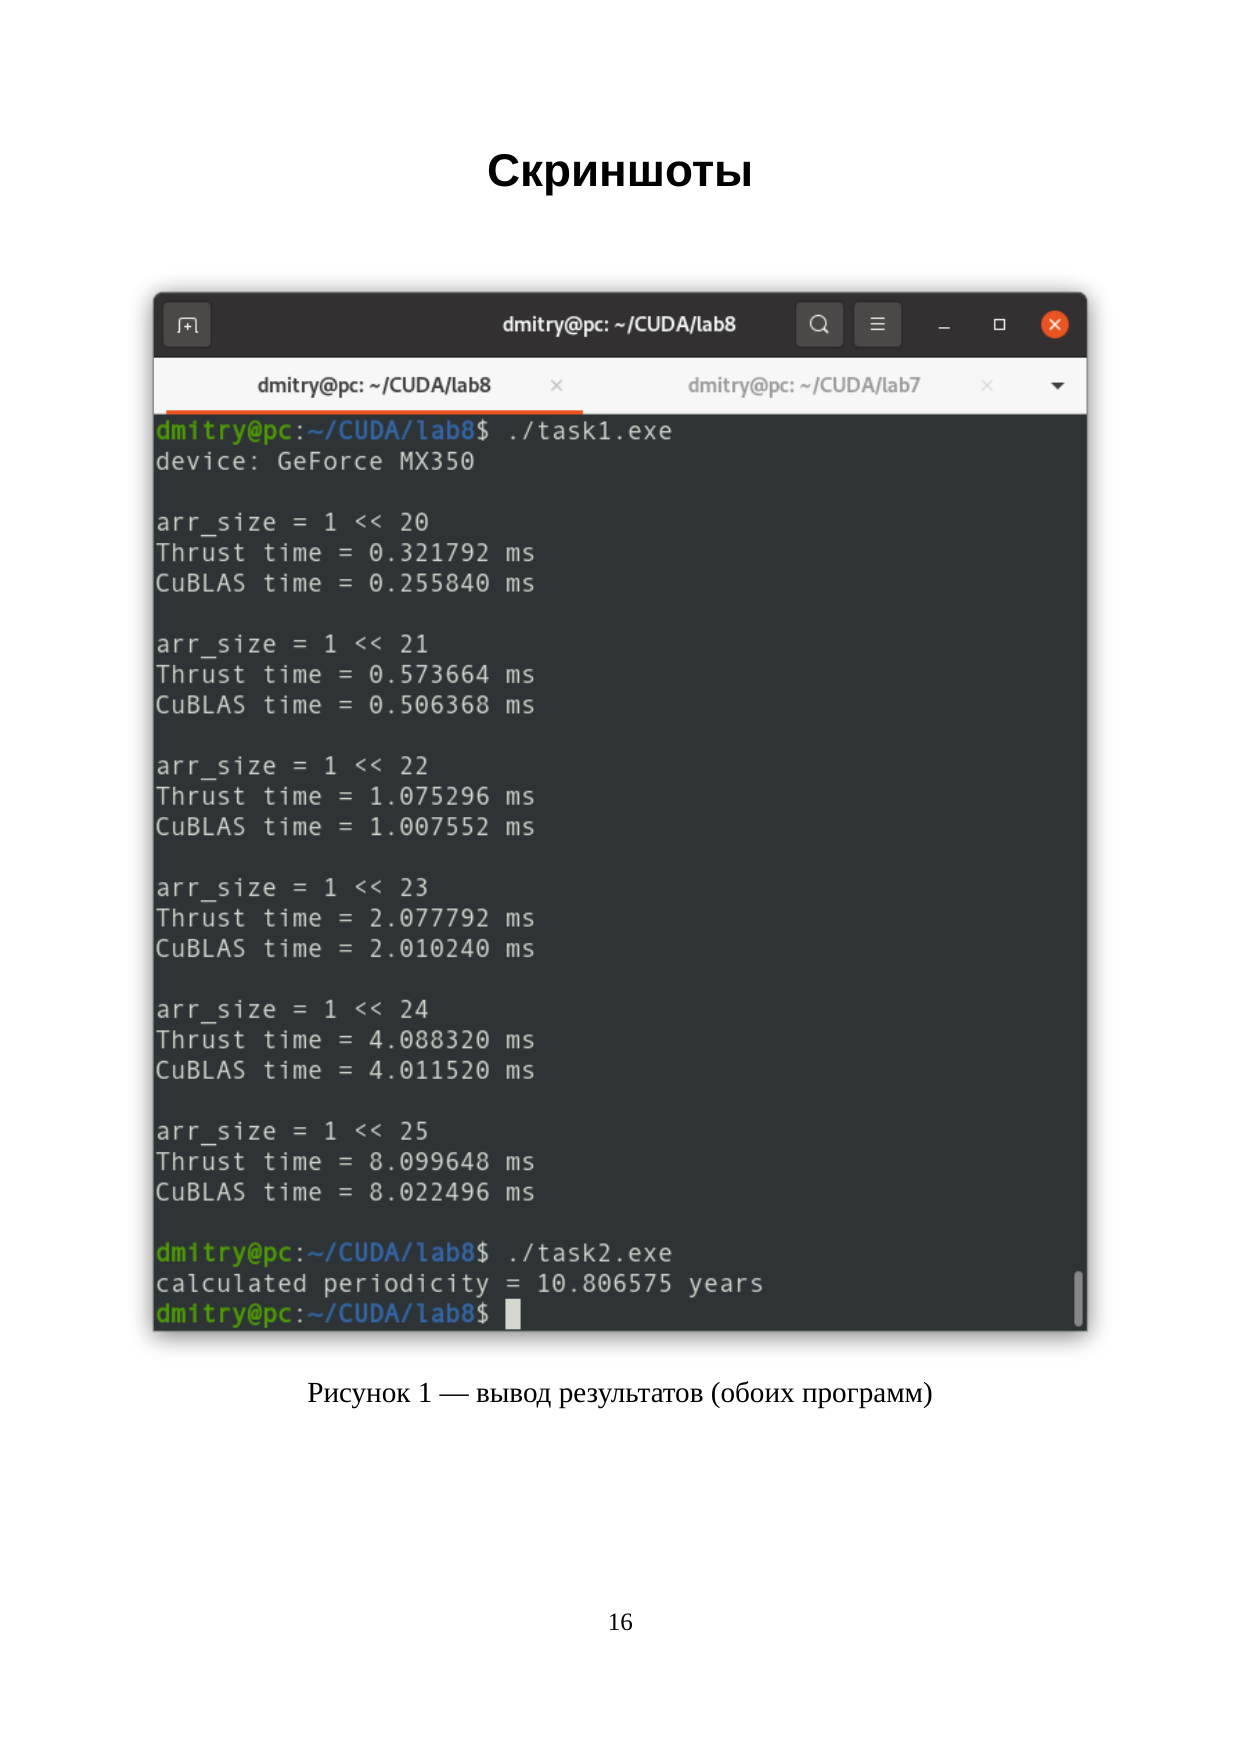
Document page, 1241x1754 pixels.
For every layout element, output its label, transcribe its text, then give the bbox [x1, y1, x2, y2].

picture [118, 261, 1123, 1371]
text Рисунок 1 — вывод результатов (обоих программ) [118, 1371, 1122, 1409]
subtitle Скриншоты [118, 143, 1122, 196]
